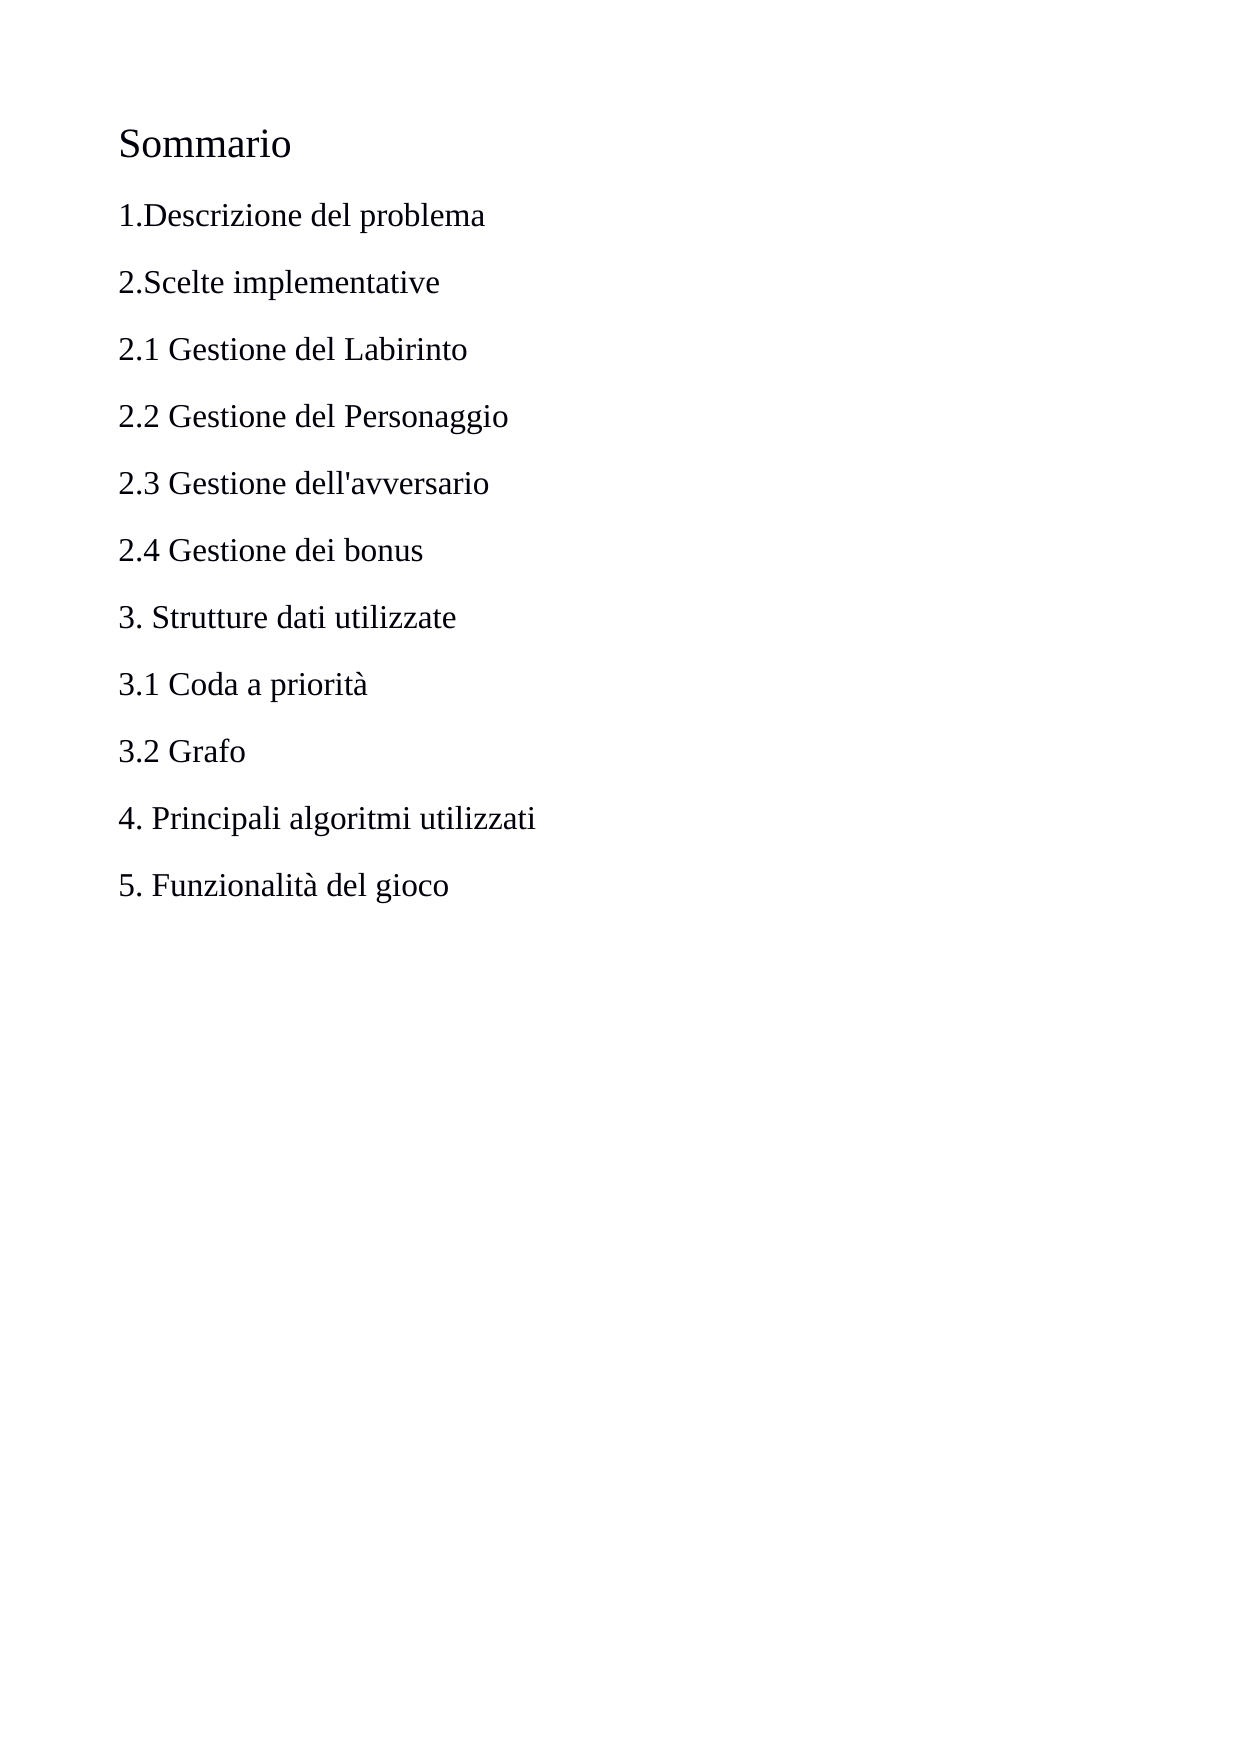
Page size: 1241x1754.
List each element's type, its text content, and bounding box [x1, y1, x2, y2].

text Sommario [118, 118, 1122, 166]
text 2.3 Gestione dell'avversario [118, 463, 1122, 501]
text 3.1 Coda a priorità [118, 664, 1122, 703]
text 5. Funzionalità del gioco [118, 866, 1122, 904]
text 2.Scelte implementative [118, 262, 1122, 300]
text 2.1 Gestione del Labirinto [118, 329, 1122, 367]
text 4. Principali algoritmi utilizzati [118, 798, 1122, 837]
text 3.2 Grafo [118, 731, 1122, 770]
text 3. Strutture dati utilizzate [118, 597, 1122, 636]
text 2.2 Gestione del Personaggio [118, 396, 1122, 434]
text 2.4 Gestione dei bonus [118, 530, 1122, 568]
text 1.Descrizione del problema [118, 195, 1122, 233]
